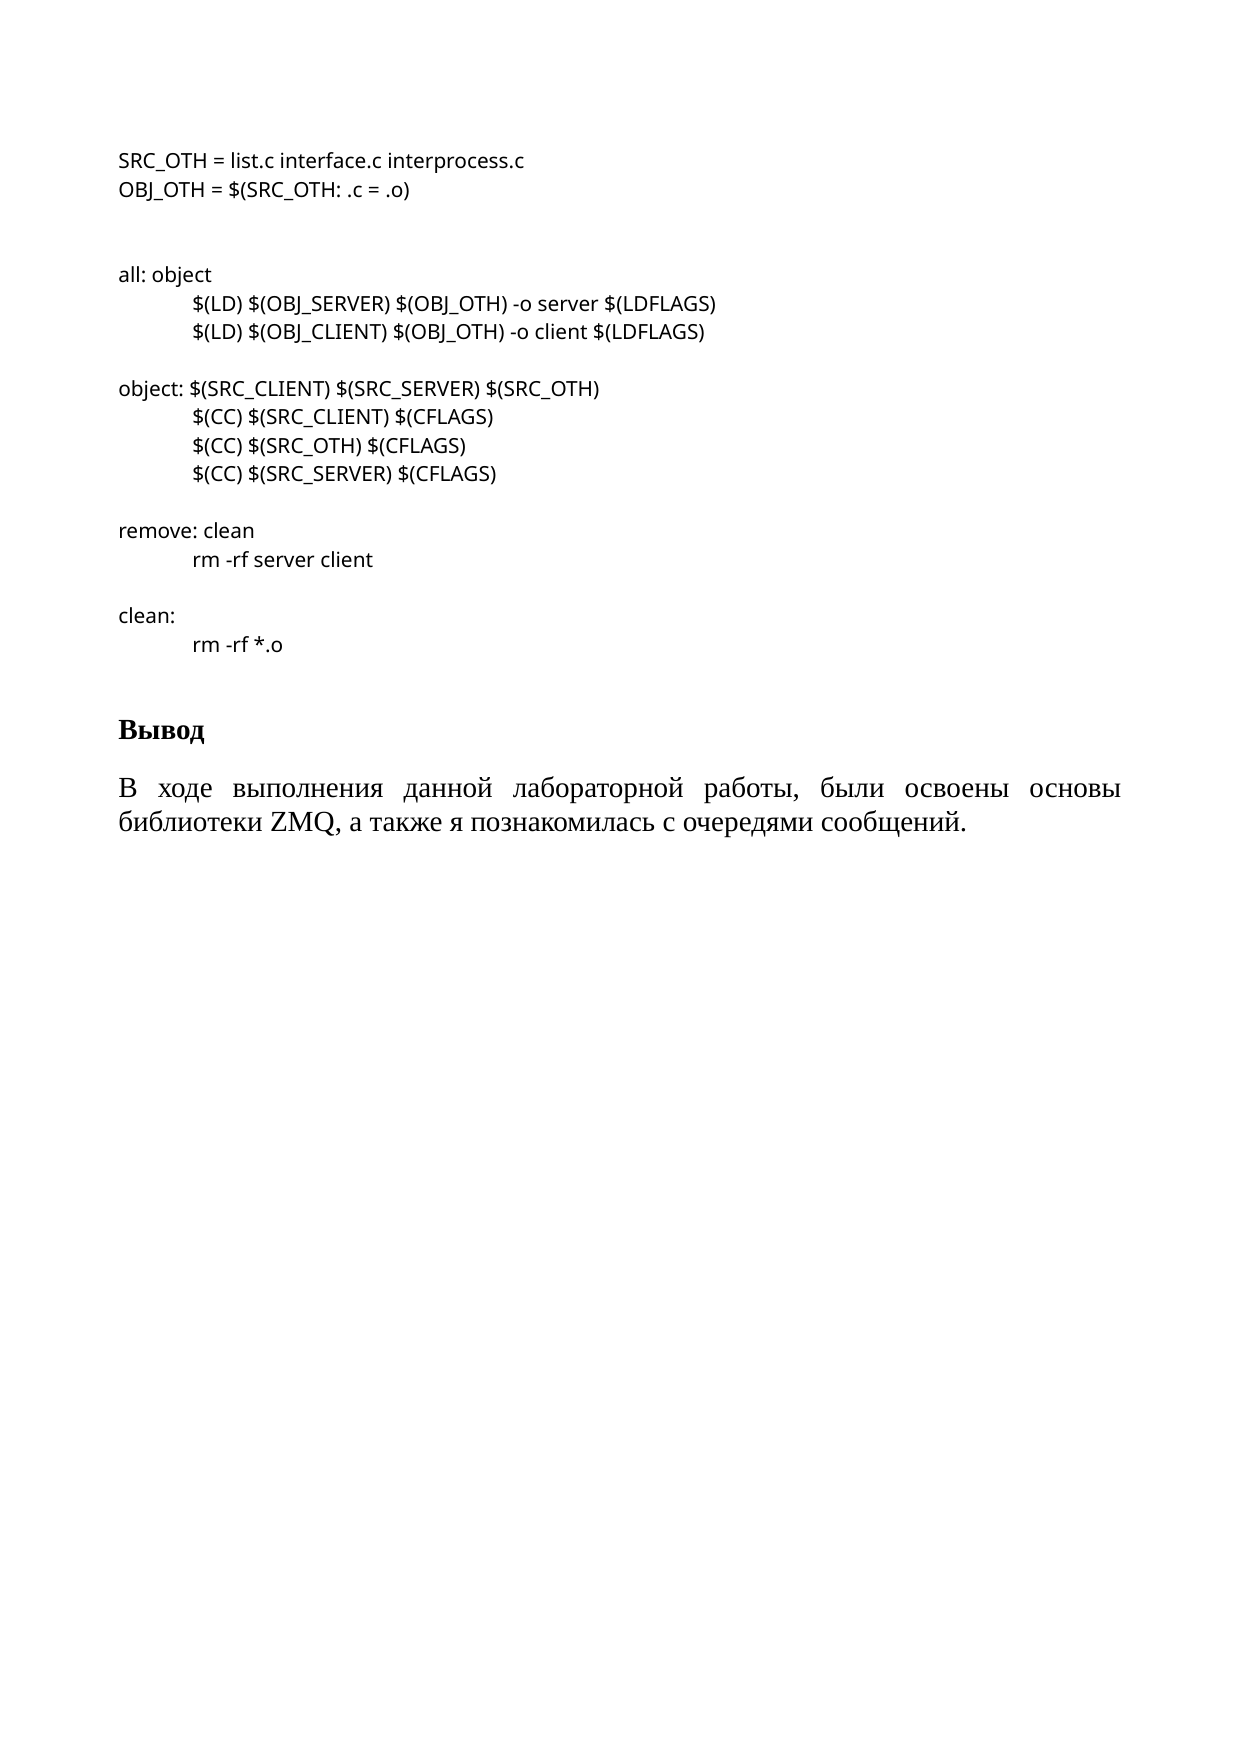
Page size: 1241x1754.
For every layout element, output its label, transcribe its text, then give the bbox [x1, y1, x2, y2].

list SRC_OTH = list.c interface.c interprocess.c [118, 147, 1122, 175]
list remove: clean [118, 516, 1122, 545]
list $(CC) $(SRC_CLIENT) $(CFLAGS) [118, 402, 1122, 431]
text Вывод [118, 712, 1122, 745]
list OBJ_OTH = $(SRC_OTH: .c = .o) [118, 175, 1122, 203]
list $(LD) $(OBJ_SERVER) $(OBJ_OTH) -o server $(LDFLAGS) [118, 289, 1122, 317]
list $(CC) $(SRC_SERVER) $(CFLAGS) [118, 459, 1122, 488]
list $(LD) $(OBJ_CLIENT) $(OBJ_OTH) -o client $(LDFLAGS) [118, 317, 1122, 346]
list clean: [118, 602, 1122, 630]
list all: object [118, 260, 1122, 289]
list $(CC) $(SRC_OTH) $(CFLAGS) [118, 431, 1122, 459]
list object: $(SRC_CLIENT) $(SRC_SERVER) $(SRC_OTH) [118, 374, 1122, 402]
list rm -rf server client [118, 545, 1122, 573]
text В ходе выполнения данной лабораторной работы, были освоены основы библиотеки ZMQ, а также я познакомилась с очередями сообщений. [118, 770, 1122, 837]
list rm -rf *.o [118, 630, 1122, 658]
